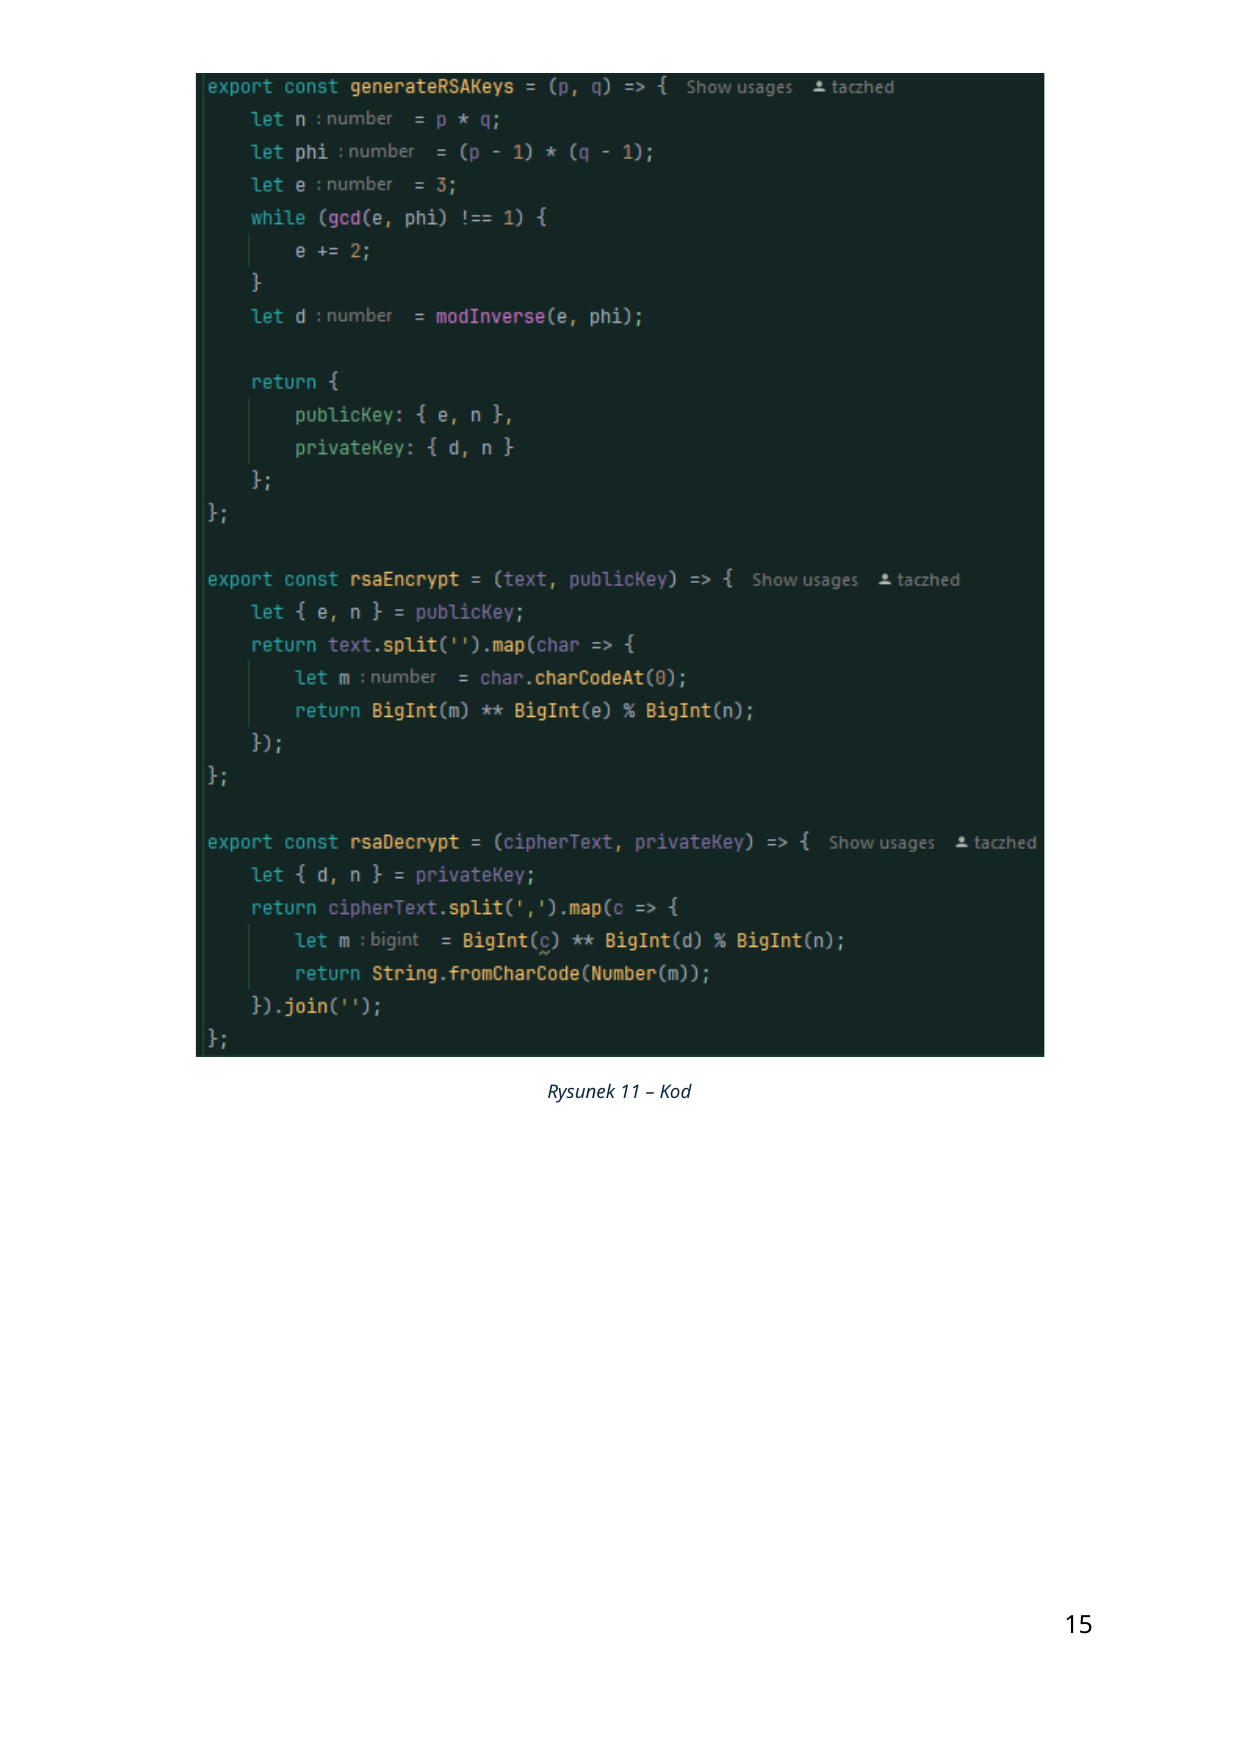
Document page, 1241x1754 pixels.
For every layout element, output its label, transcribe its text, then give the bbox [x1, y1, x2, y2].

text Rysunek 11 – Kod [148, 1078, 1093, 1104]
